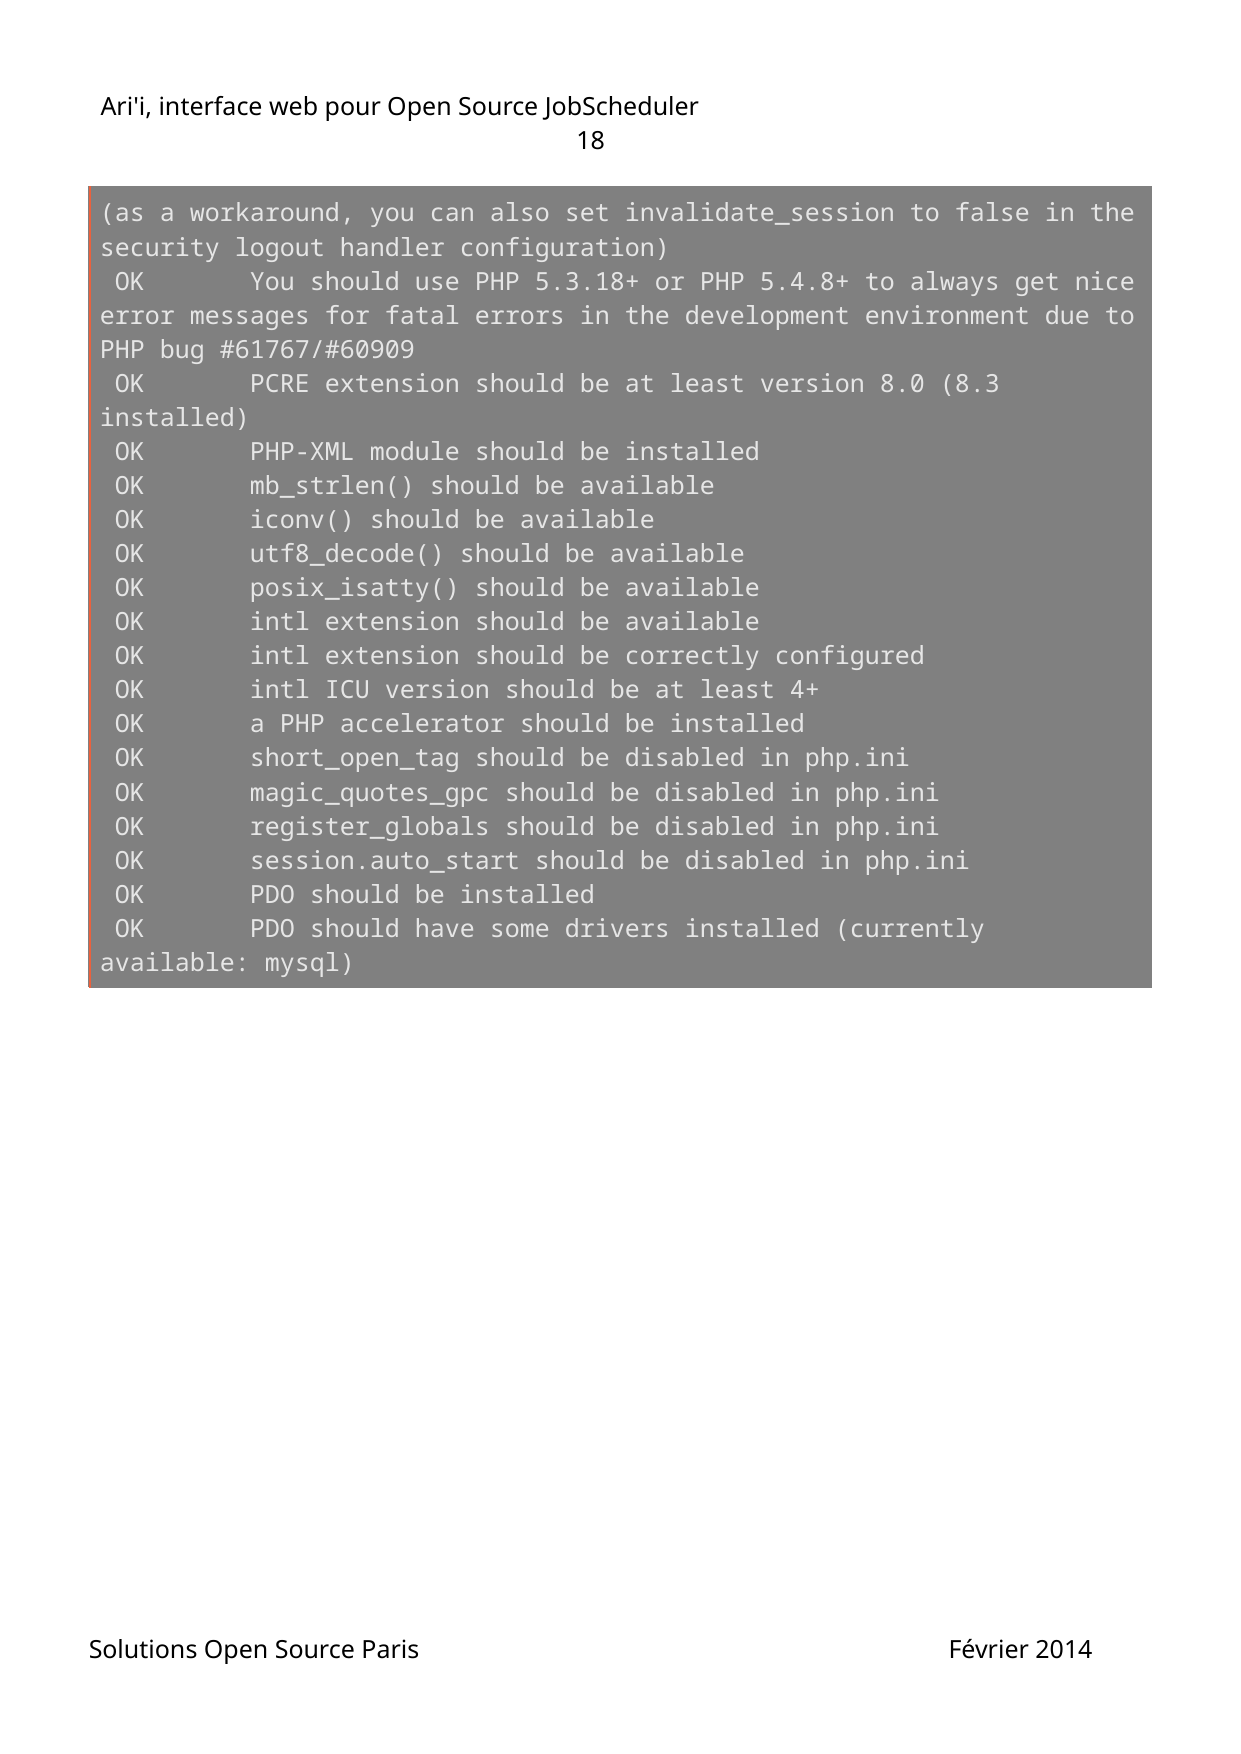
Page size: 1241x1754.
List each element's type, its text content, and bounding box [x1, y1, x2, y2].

text OK iconv() should be available [91, 493, 1151, 527]
text OK a PHP accelerator should be installed [91, 697, 1151, 731]
text OK session.auto_start should be disabled in php.ini [91, 833, 1151, 867]
text (as a workaround, you can also set invalidate_session to false in the security logout handler configuration) [91, 187, 1151, 254]
text OK PHP-XML module should be installed [91, 424, 1151, 459]
text OK PCRE extension should be at least version 8.0 (8.3 installed) [91, 356, 1151, 424]
text OK posix_isatty() should be available [91, 561, 1151, 595]
text OK PDO should have some drivers installed (currently available: mysql) [91, 901, 1151, 987]
text OK intl ICU version should be at least 4+ [91, 663, 1151, 697]
text OK utf8_decode() should be available [91, 527, 1151, 561]
text OK PDO should be installed [91, 867, 1151, 901]
text OK short_open_tag should be disabled in php.ini [91, 731, 1151, 765]
text OK intl extension should be available [91, 595, 1151, 629]
text OK magic_quotes_gpc should be disabled in php.ini [91, 765, 1151, 799]
text OK You should use PHP 5.3.18+ or PHP 5.4.8+ to always get nice error messages for fatal errors in the development environment due to PHP bug #61767/#60909 [91, 254, 1151, 356]
text OK register_globals should be disabled in php.ini [91, 799, 1151, 833]
text OK mb_strlen() should be available [91, 459, 1151, 493]
text OK intl extension should be correctly configured [91, 629, 1151, 663]
